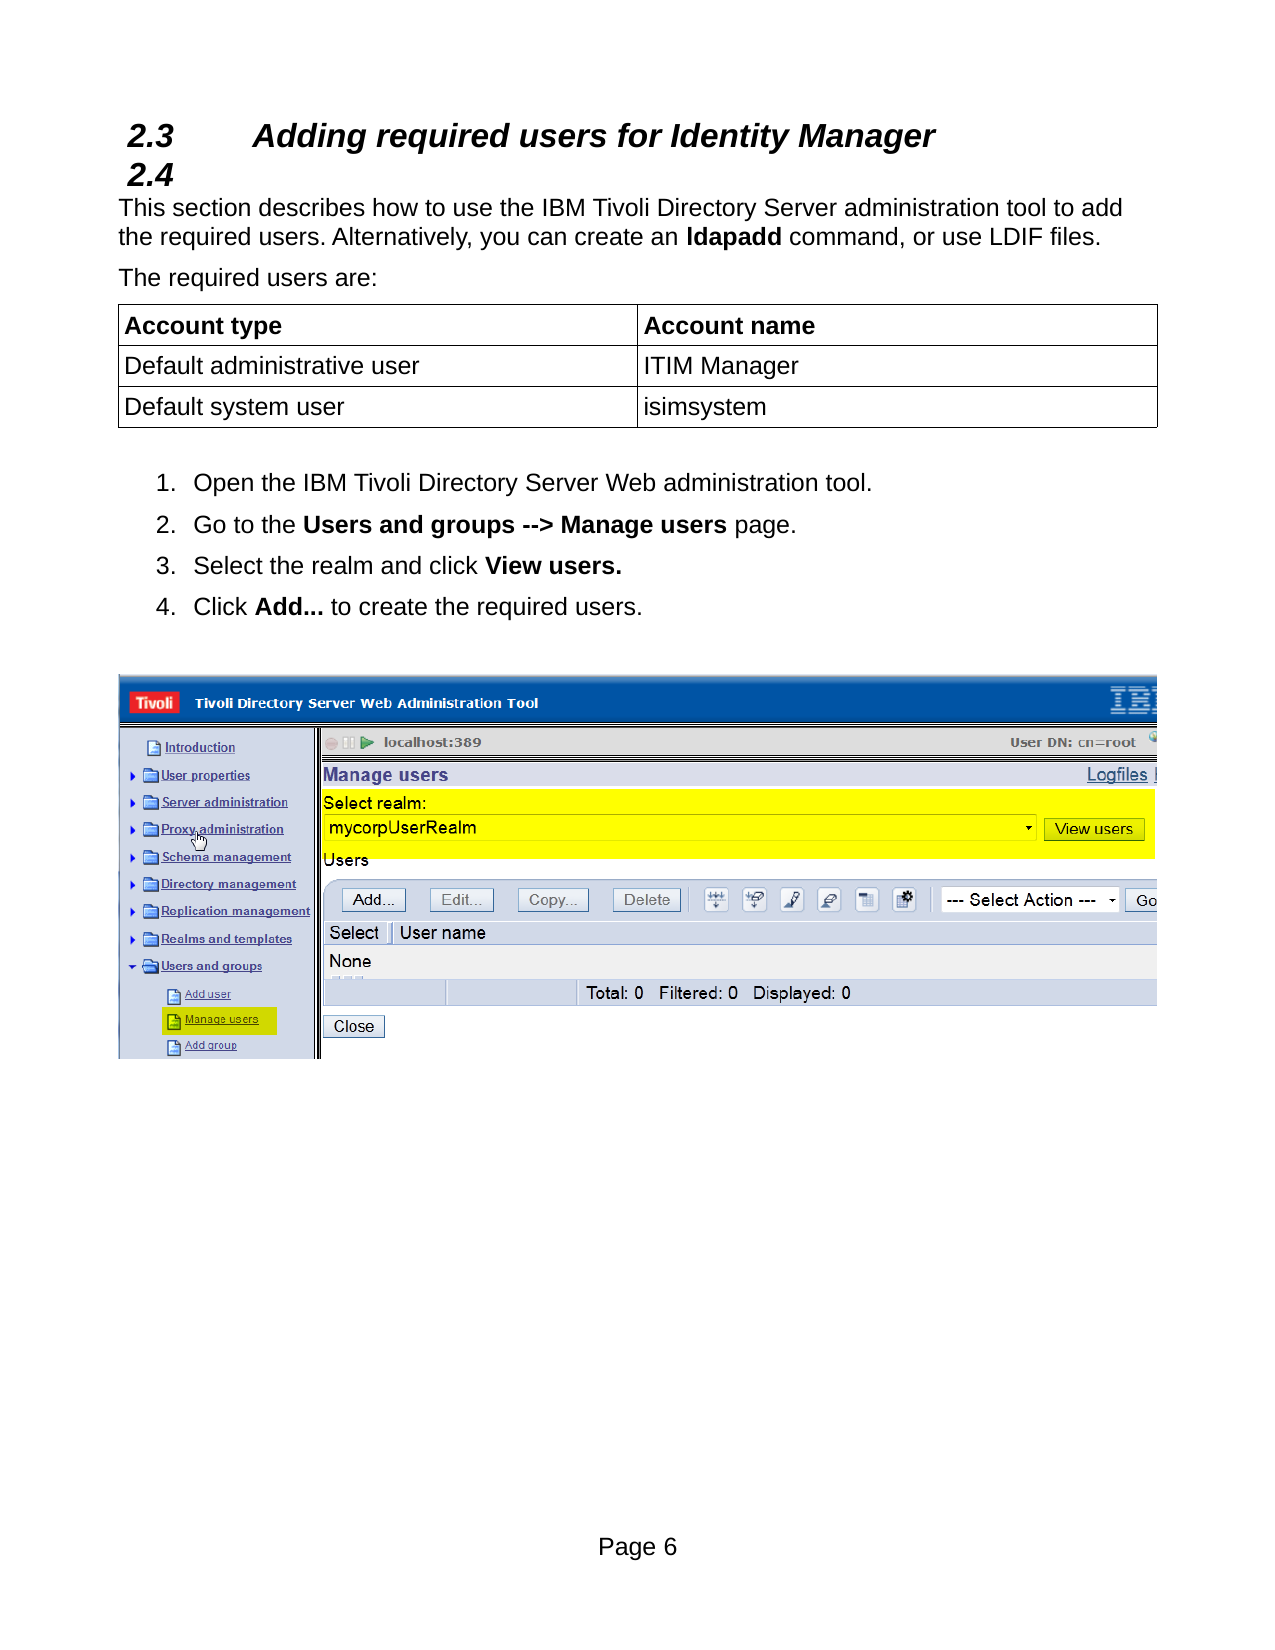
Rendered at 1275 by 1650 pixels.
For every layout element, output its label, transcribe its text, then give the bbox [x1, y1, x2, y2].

table_cell Default system user [119, 387, 637, 427]
text The required users are: [118, 263, 1157, 292]
text This section describes how to use the IBM Tivoli Directory Server administration tool to add the required users. Alternatively, you can create an ldapadd command, or use LDIF files. [118, 193, 1157, 251]
table_cell isimsystem [638, 387, 1157, 427]
list Open the IBM Tivoli Directory Server Web administration tool. [156, 468, 1157, 497]
table_header Account type [119, 305, 637, 345]
list Click Add... to create the required users. [156, 592, 1157, 621]
table_header Account name [638, 305, 1157, 345]
list Select the realm and click View users. [156, 551, 1157, 579]
list Go to the Users and groups --> Manage users page. [156, 509, 1157, 538]
subtitle Adding required users for Identity Manager [118, 116, 1157, 155]
table_cell Default administrative user [119, 346, 637, 386]
table_cell ITIM Manager [638, 346, 1157, 386]
